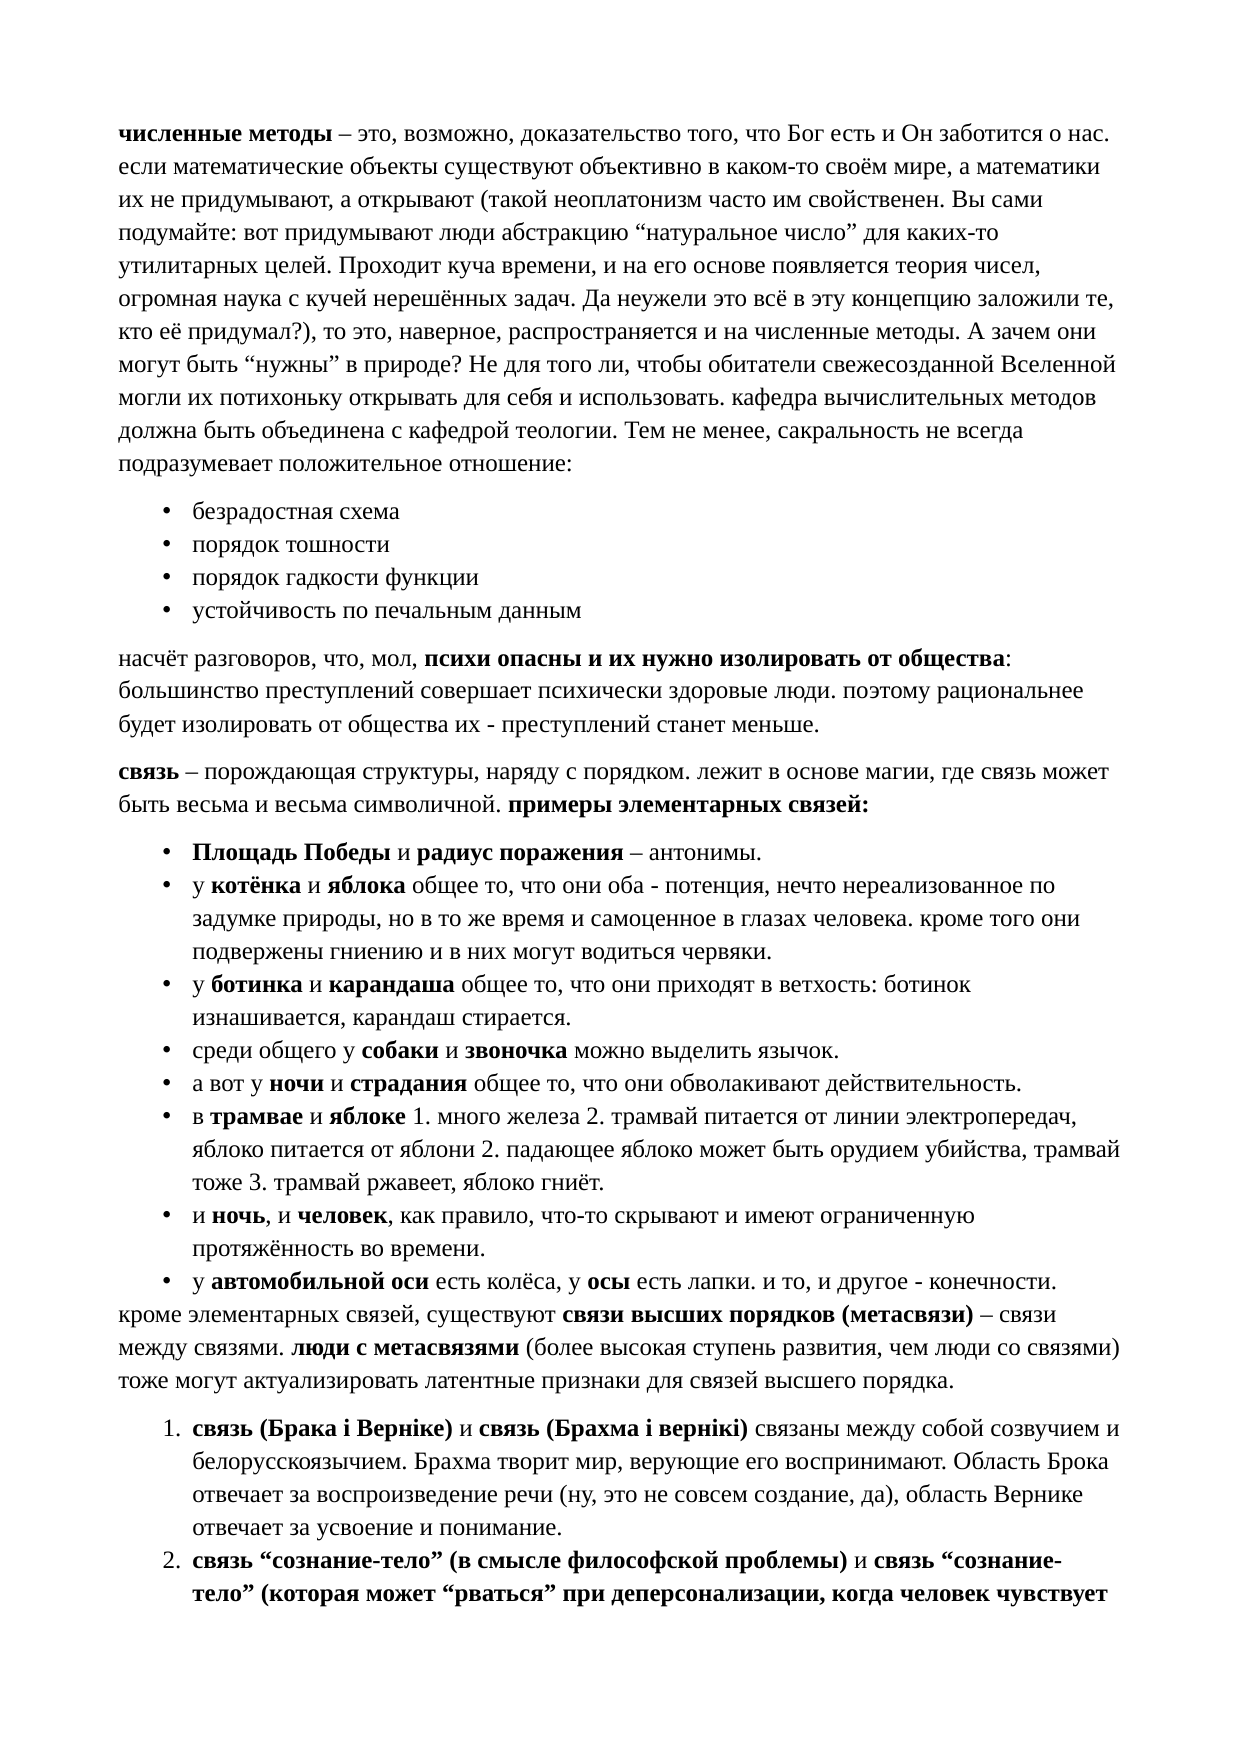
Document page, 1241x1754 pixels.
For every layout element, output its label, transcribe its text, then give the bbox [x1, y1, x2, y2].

text численные методы – это, возможно, доказательство того, что Бог есть и Он заботится о нас. если математические объекты существуют объективно в каком-то своём мире, а математики их не придумывают, а открывают (такой неоплатонизм часто им свойственен. Вы сами подумайте: вот придумывают люди абстракцию “натуральное число” для каких-то утилитарных целей. Проходит куча времени, и на его основе появляется теория чисел, огромная наука с кучей нерешённых задач. Да неужели это всё в эту концепцию заложили те, кто её придумал?), то это, наверное, распространяется и на численные методы. А зачем они могут быть “нужны” в природе? Не для того ли, чтобы обитатели свежесозданной Вселенной могли их потихоньку открывать для себя и использовать. кафедра вычислительных методов должна быть объединена с кафедрой теологии. Тем не менее, сакральность не всегда подразумевает положительное отношение: [118, 118, 1122, 477]
list в трамвае и яблоке 1. много железа 2. трамвай питается от линии электропередач, яблоко питается от яблони 2. падающее яблоко может быть орудием убийства, трамвай тоже 3. трамвай ржавеет, яблоко гниёт. [162, 1101, 1122, 1196]
text связь – порождающая структуры, наряду с порядком. лежит в основе магии, где связь может быть весьма и весьма символичной. примеры элементарных связей: [118, 756, 1122, 818]
list у автомобильной оси есть колёса, у осы есть лапки. и то, и другое - конечности. [162, 1266, 1122, 1295]
list у ботинка и карандаша общее то, что они приходят в ветхость: ботинок изнашивается, карандаш стирается. [162, 969, 1122, 1031]
list безрадостная схема [162, 496, 1122, 525]
list у котёнка и яблока общее то, что они оба - потенция, нечто нереализованное по задумке природы, но в то же время и самоценное в глазах человека. кроме того они подвержены гниению и в них могут водиться червяки. [162, 870, 1122, 965]
list связь “сознание-тело” (в смысле философской проблемы) и связь “сознание-тело” (которая может “рваться” при деперсонализации, когда человек чувствует [162, 1545, 1122, 1607]
text кроме элементарных связей, существуют связи высших порядков (метасвязи) – связи между связями. люди с метасвязями (более высокая ступень развития, чем люди со связями) тоже могут актуализировать латентные признаки для связей высшего порядка. [118, 1299, 1122, 1394]
list порядок тошности [162, 529, 1122, 558]
list Площадь Победы и радиус поражения – антонимы. [162, 837, 1122, 866]
list и ночь, и человек, как правило, что-то скрывают и имеют ограниченную протяжённость во времени. [162, 1200, 1122, 1262]
list связь (Брака і Верніке) и связь (Брахма і вернікі) связаны между собой созвучием и белорусскоязычием. Брахма творит мир, верующие его воспринимают. Область Брока отвечает за воспроизведение речи (ну, это не совсем создание, да), область Вернике отвечает за усвоение и понимание. [162, 1413, 1122, 1541]
list среди общего у собаки и звоночка можно выделить язычок. [162, 1035, 1122, 1064]
list устойчивость по печальным данным [162, 595, 1122, 624]
text насчёт разговоров, что, мол, психи опасны и их нужно изолировать от общества: большинство преступлений совершает психически здоровые люди. поэтому рациональнее будет изолировать от общества их - преступлений станет меньше. [118, 643, 1122, 737]
list порядок гадкости функции [162, 562, 1122, 591]
list а вот у ночи и страдания общее то, что они обволакивают действительность. [162, 1068, 1122, 1097]
